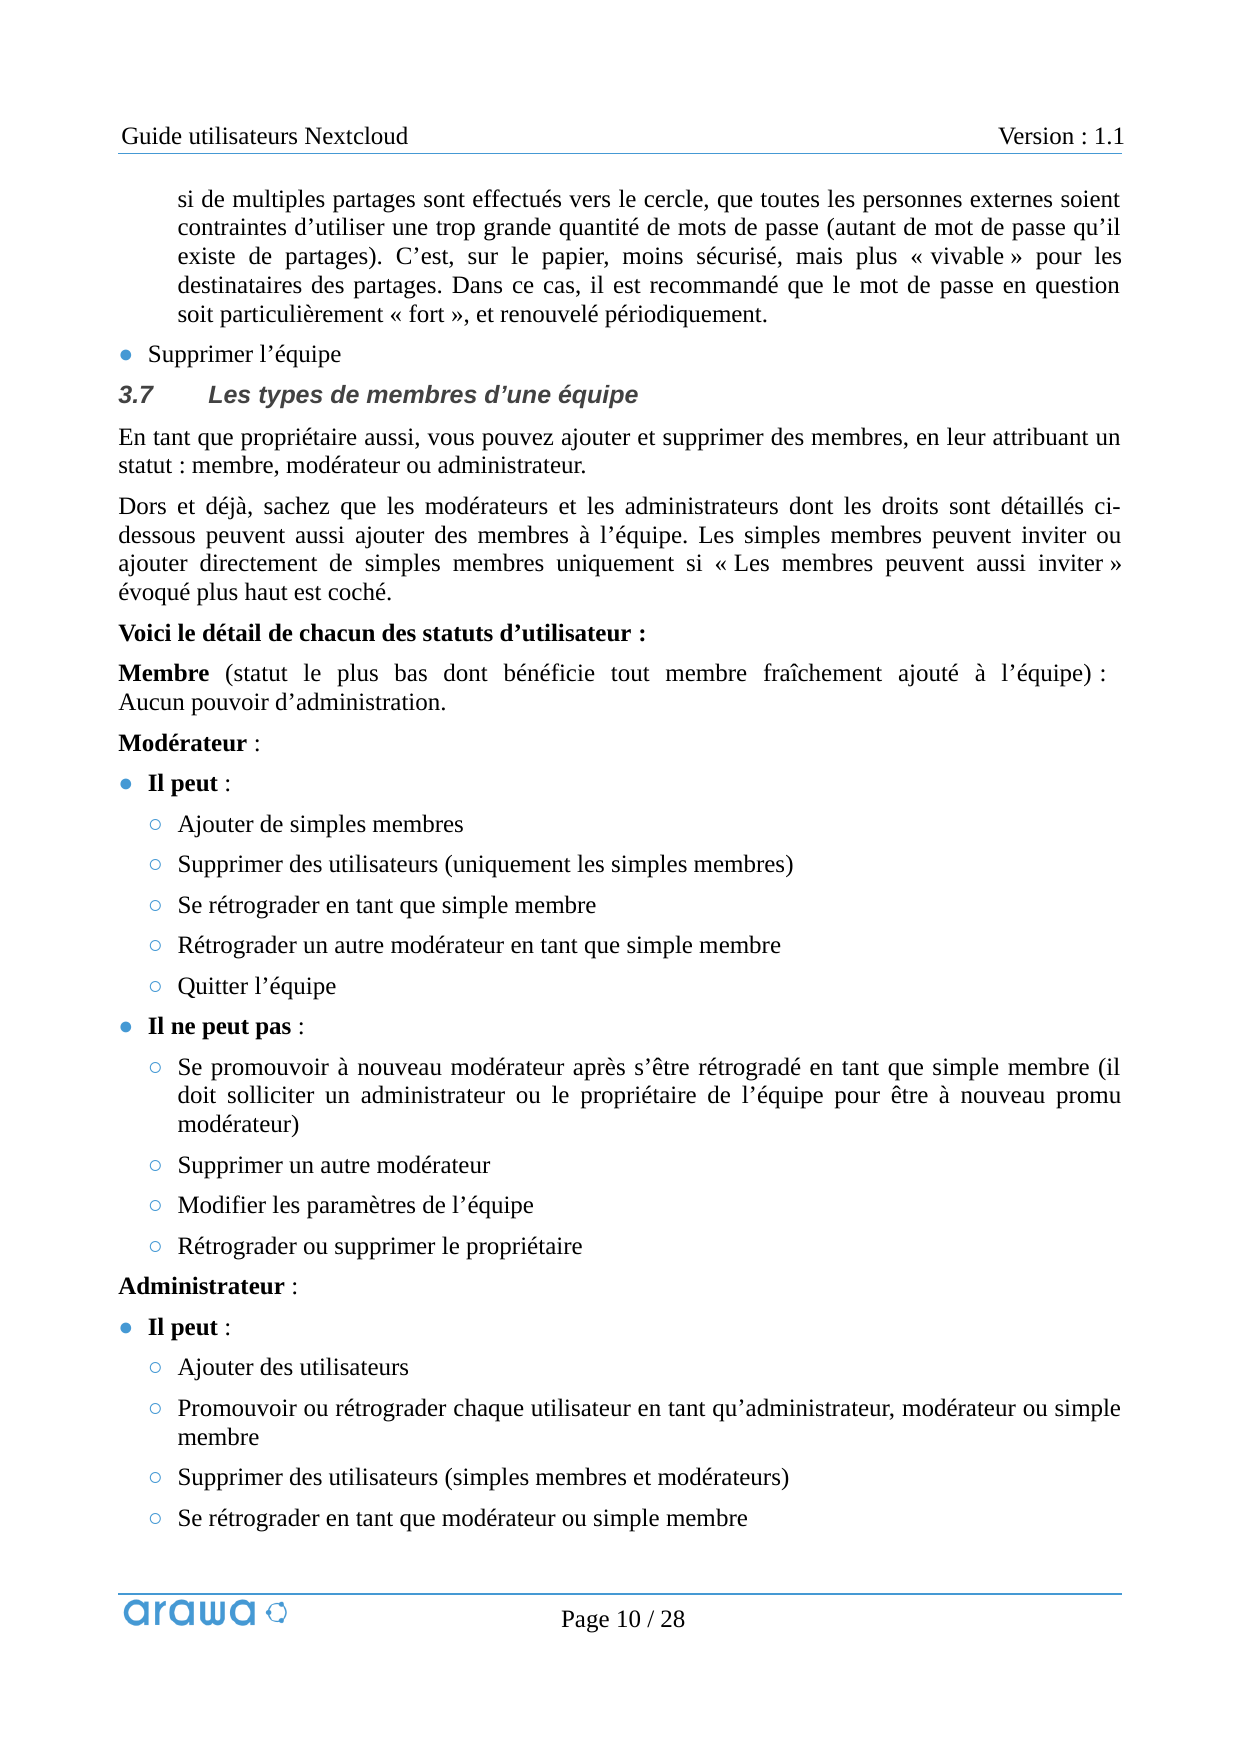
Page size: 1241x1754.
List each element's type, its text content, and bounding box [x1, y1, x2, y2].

list Supprimer des utilisateurs (uniquement les simples membres) [148, 849, 1122, 878]
list Rétrograder un autre modérateur en tant que simple membre [148, 930, 1122, 959]
list Il ne peut pas : [118, 1011, 1122, 1040]
list Rétrograder ou supprimer le propriétaire [148, 1231, 1122, 1259]
picture [121, 1597, 290, 1628]
list Supprimer un autre modérateur [148, 1150, 1122, 1178]
list Supprimer des utilisateurs (simples membres et modérateurs) [148, 1462, 1122, 1491]
list Se promouvoir à nouveau modérateur après s’être rétrogradé en tant que simple membre (il doit solliciter un administrateur ou le propriétaire de l’équipe pour être à nouveau promu modérateur) [148, 1052, 1122, 1138]
list Ajouter des utilisateurs [148, 1352, 1122, 1381]
text Modérateur : [118, 728, 1122, 756]
text Voici le détail de chacun des statuts d’utilisateur : [118, 618, 1122, 647]
list Ajouter de simples membres [148, 809, 1122, 837]
list Se rétrograder en tant que simple membre [148, 890, 1122, 918]
list Modifier les paramètres de l’équipe [148, 1190, 1122, 1219]
list Se rétrograder en tant que modérateur ou simple membre [148, 1503, 1122, 1531]
list Promouvoir ou rétrograder chaque utilisateur en tant qu’administrateur, modérateur ou simple membre [148, 1393, 1122, 1450]
text En tant que propriétaire aussi, vous pouvez ajouter et supprimer des membres, en leur attribuant un statut : membre, modérateur ou administrateur. [118, 422, 1122, 479]
text Membre (statut le plus bas dont bénéficie tout membre fraîchement ajouté à l’équipe) : Aucun pouvoir d’administration. [118, 658, 1122, 716]
list Supprimer l’équipe [118, 339, 1122, 368]
subtitle Les types de membres d’une équipe [118, 381, 1122, 409]
list Il peut : [118, 1312, 1122, 1341]
list Il peut : [118, 768, 1122, 797]
list Quitter l’équipe [148, 971, 1122, 999]
list si de multiples partages sont effectués vers le cercle, que toutes les personnes externes soient contraintes d’utiliser une trop grande quantité de mots de passe (autant de mot de passe qu’il existe de partages). C’est, sur le papier, moins sécurisé, mais plus « vivable » pour les destinataires des partages. Dans ce cas, il est recommandé que le mot de passe en question soit particulièrement « fort », et renouvelé périodiquement. [148, 184, 1122, 327]
text Dors et déjà, sachez que les modérateurs et les administrateurs dont les droits sont détaillés ci-dessous peuvent aussi ajouter des membres à l’équipe. Les simples membres peuvent inviter ou ajouter directement de simples membres uniquement si « Les membres peuvent aussi inviter » évoqué plus haut est coché. [118, 491, 1122, 606]
text Administrateur : [118, 1271, 1122, 1300]
